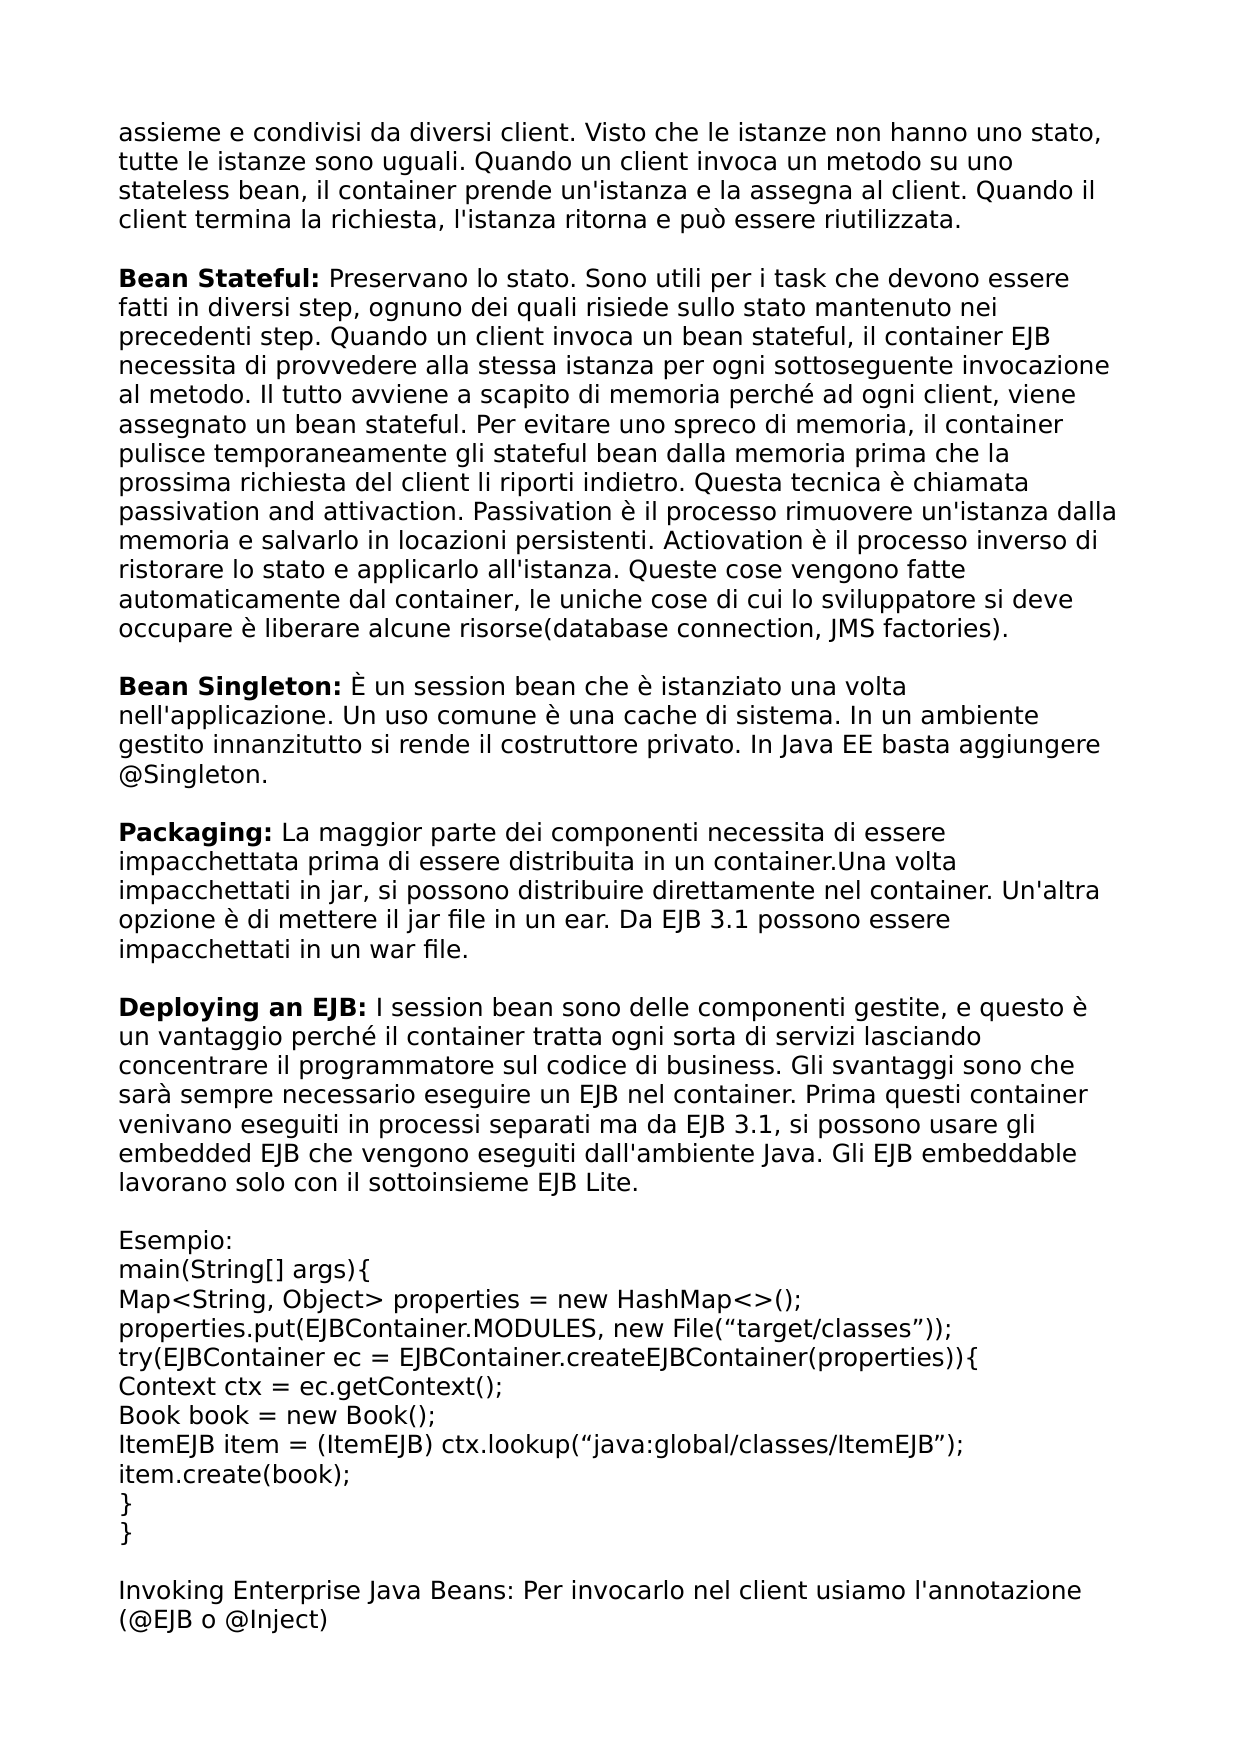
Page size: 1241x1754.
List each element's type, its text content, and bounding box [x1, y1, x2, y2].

text ItemEJB item = (ItemEJB) ctx.lookup(“java:global/classes/ItemEJB”); [118, 1431, 1122, 1460]
text } [118, 1518, 1122, 1547]
text Esempio: [118, 1226, 1122, 1256]
text Book book = new Book(); [118, 1401, 1122, 1431]
text Map<String, Object> properties = new HashMap<>(); [118, 1285, 1122, 1314]
text Deploying an EJB: I session bean sono delle componenti gestite, e questo è un vantaggio perché il container tratta ogni sorta di servizi lasciando concentrare il programmatore sul codice di business. Gli svantaggi sono che sarà sempre necessario eseguire un EJB nel container. Prima questi container venivano eseguiti in processi separati ma da EJB 3.1, si possono usare gli embedded EJB che vengono eseguiti dall'ambiente Java. Gli EJB embeddable lavorano solo con il sottoinsieme EJB Lite. [118, 993, 1122, 1197]
text main(String[] args){ [118, 1256, 1122, 1285]
text Context ctx = ec.getContext(); [118, 1372, 1122, 1401]
text item.create(book); [118, 1460, 1122, 1489]
text properties.put(EJBContainer.MODULES, new File(“target/classes”)); [118, 1314, 1122, 1343]
text assieme e condivisi da diversi client. Visto che le istanze non hanno uno stato, tutte le istanze sono uguali. Quando un client invoca un metodo su uno stateless bean, il container prende un'istanza e la assegna al client. Quando il client termina la richiesta, l'istanza ritorna e può essere riutilizzata. [118, 118, 1122, 235]
text Invoking Enterprise Java Beans: Per invocarlo nel client usiamo l'annotazione (@EJB o @Inject) [118, 1576, 1122, 1635]
text Bean Singleton: È un session bean che è istanziato una volta nell'applicazione. Un uso comune è una cache di sistema. In un ambiente gestito innanzitutto si rende il costruttore privato. In Java EE basta aggiungere @Singleton. [118, 672, 1122, 789]
text Packaging: La maggior parte dei componenti necessita di essere impacchettata prima di essere distribuita in un container.Una volta impacchettati in jar, si possono distribuire direttamente nel container. Un'altra opzione è di mettere il jar file in un ear. Da EJB 3.1 possono essere impacchettati in un war file. [118, 818, 1122, 964]
text try(EJBContainer ec = EJBContainer.createEJBContainer(properties)){ [118, 1343, 1122, 1372]
text } [118, 1489, 1122, 1518]
text Bean Stateful: Preservano lo stato. Sono utili per i task che devono essere fatti in diversi step, ognuno dei quali risiede sullo stato mantenuto nei precedenti step. Quando un client invoca un bean stateful, il container EJB necessita di provvedere alla stessa istanza per ogni sottoseguente invocazione al metodo. Il tutto avviene a scapito di memoria perché ad ogni client, viene assegnato un bean stateful. Per evitare uno spreco di memoria, il container pulisce temporaneamente gli stateful bean dalla memoria prima che la prossima richiesta del client li riporti indietro. Questa tecnica è chiamata passivation and attivaction. Passivation è il processo rimuovere un'istanza dalla memoria e salvarlo in locazioni persistenti. Actiovation è il processo inverso di ristorare lo stato e applicarlo all'istanza. Queste cose vengono fatte automaticamente dal container, le uniche cose di cui lo sviluppatore si deve occupare è liberare alcune risorse(database connection, JMS factories). [118, 264, 1122, 643]
